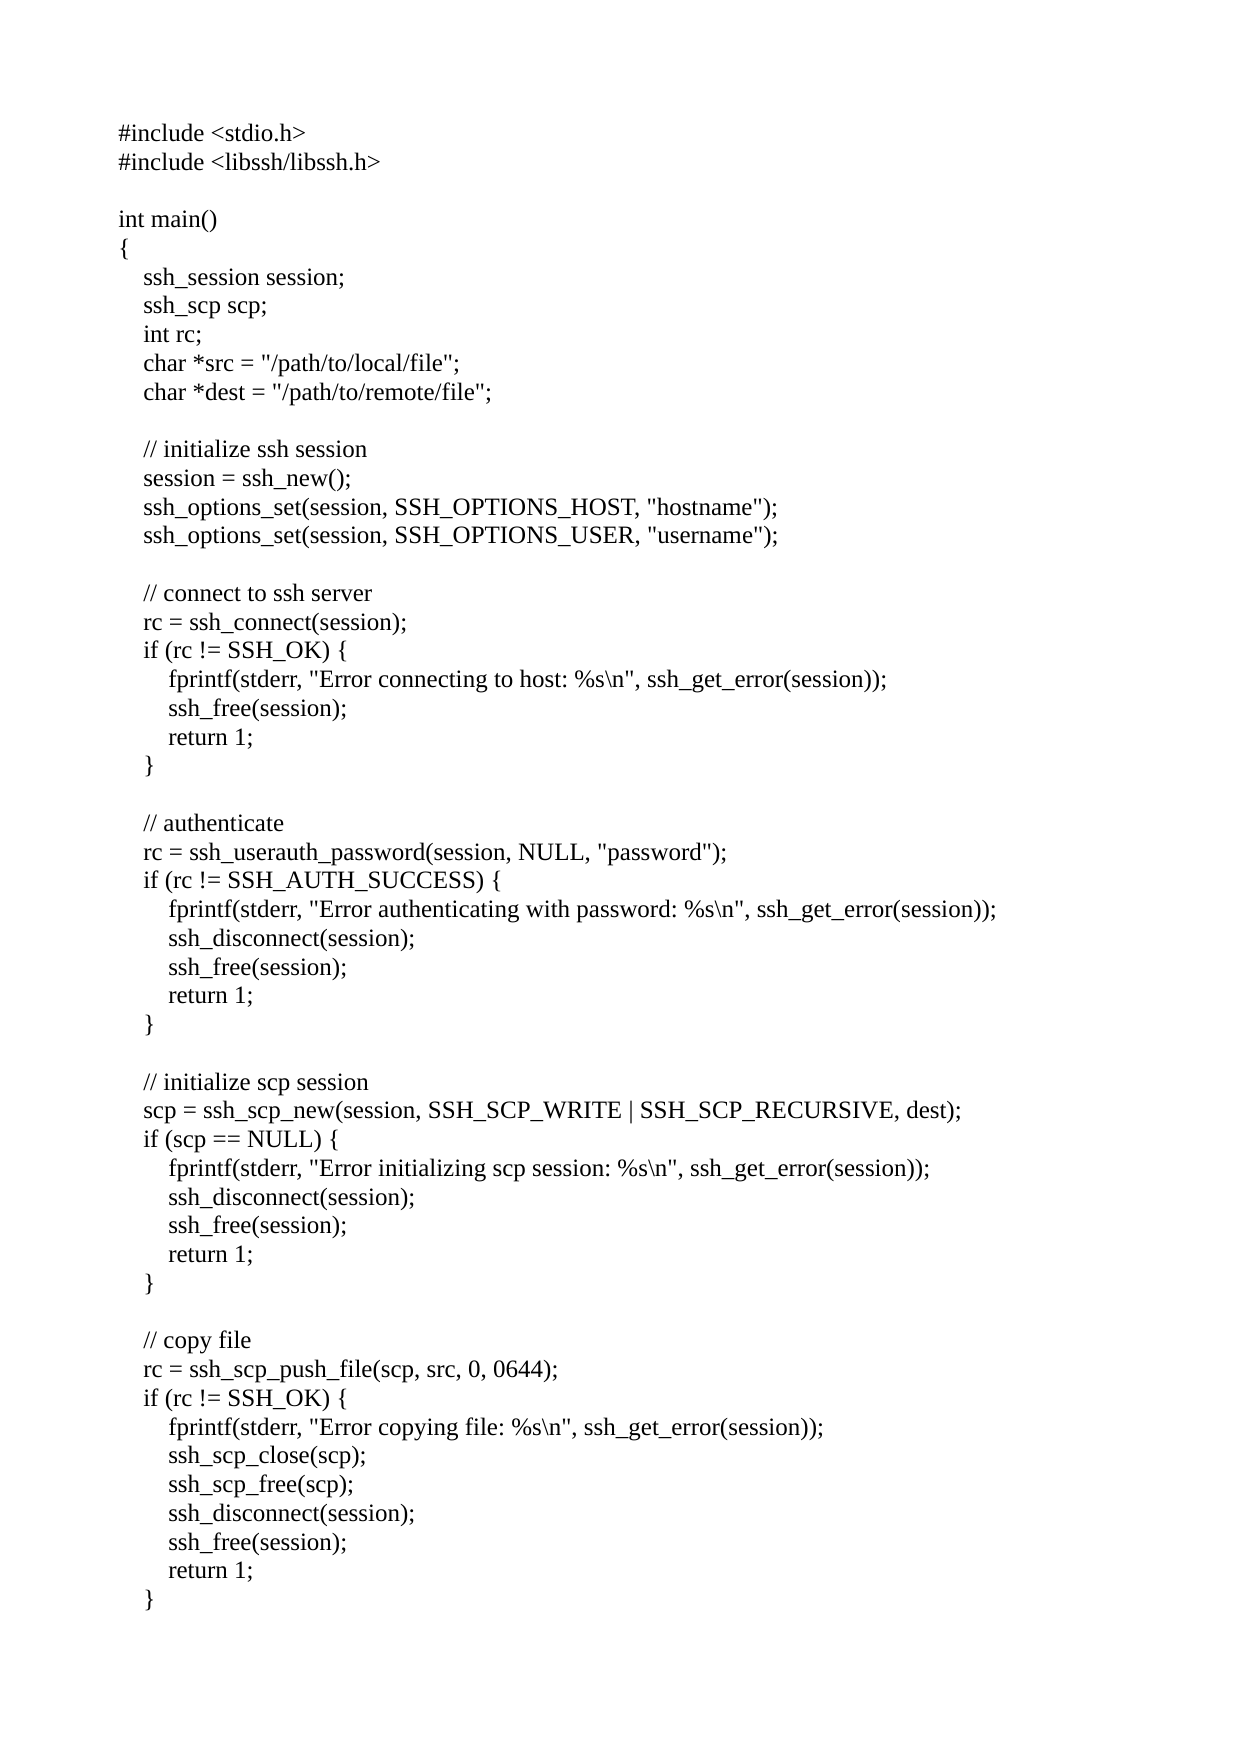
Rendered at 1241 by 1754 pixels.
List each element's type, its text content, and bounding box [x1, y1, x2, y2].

text return 1; [118, 1556, 1122, 1584]
text int main() [118, 204, 1122, 233]
text ssh_scp scp; [118, 291, 1122, 319]
text char *dest = "/path/to/remote/file"; [118, 377, 1122, 406]
text rc = ssh_userauth_password(session, NULL, "password"); [118, 837, 1122, 866]
text int rc; [118, 319, 1122, 348]
text return 1; [118, 722, 1122, 751]
text ssh_options_set(session, SSH_OPTIONS_USER, "username"); [118, 521, 1122, 549]
text #include <libssh/libssh.h> [118, 147, 1122, 176]
text ssh_free(session); [118, 952, 1122, 981]
text ssh_disconnect(session); [118, 1182, 1122, 1211]
text // authenticate [118, 808, 1122, 837]
text } [118, 1584, 1122, 1613]
text fprintf(stderr, "Error copying file: %s\n", ssh_get_error(session)); [118, 1412, 1122, 1441]
text scp = ssh_scp_new(session, SSH_SCP_WRITE | SSH_SCP_RECURSIVE, dest); [118, 1096, 1122, 1124]
text ssh_free(session); [118, 1527, 1122, 1556]
text fprintf(stderr, "Error connecting to host: %s\n", ssh_get_error(session)); [118, 664, 1122, 693]
text ssh_free(session); [118, 1211, 1122, 1239]
text fprintf(stderr, "Error initializing scp session: %s\n", ssh_get_error(session)); [118, 1153, 1122, 1182]
text return 1; [118, 1239, 1122, 1268]
text // initialize scp session [118, 1067, 1122, 1096]
text } [118, 1268, 1122, 1297]
text // connect to ssh server [118, 578, 1122, 607]
text } [118, 751, 1122, 779]
text if (rc != SSH_OK) { [118, 636, 1122, 664]
text session = ssh_new(); [118, 463, 1122, 492]
text #include <stdio.h> [118, 118, 1122, 147]
text fprintf(stderr, "Error authenticating with password: %s\n", ssh_get_error(session)); [118, 894, 1122, 923]
text ssh_disconnect(session); [118, 923, 1122, 952]
text } [118, 1009, 1122, 1038]
text char *src = "/path/to/local/file"; [118, 348, 1122, 377]
text ssh_disconnect(session); [118, 1498, 1122, 1527]
text { [118, 233, 1122, 262]
text ssh_session session; [118, 262, 1122, 291]
text ssh_free(session); [118, 693, 1122, 722]
text ssh_scp_free(scp); [118, 1469, 1122, 1498]
text return 1; [118, 981, 1122, 1009]
text if (rc != SSH_AUTH_SUCCESS) { [118, 866, 1122, 894]
text rc = ssh_scp_push_file(scp, src, 0, 0644); [118, 1354, 1122, 1383]
text // copy file [118, 1326, 1122, 1354]
text ssh_options_set(session, SSH_OPTIONS_HOST, "hostname"); [118, 492, 1122, 521]
text // initialize ssh session [118, 434, 1122, 463]
text if (scp == NULL) { [118, 1124, 1122, 1153]
text if (rc != SSH_OK) { [118, 1383, 1122, 1412]
text rc = ssh_connect(session); [118, 607, 1122, 636]
text ssh_scp_close(scp); [118, 1441, 1122, 1469]
